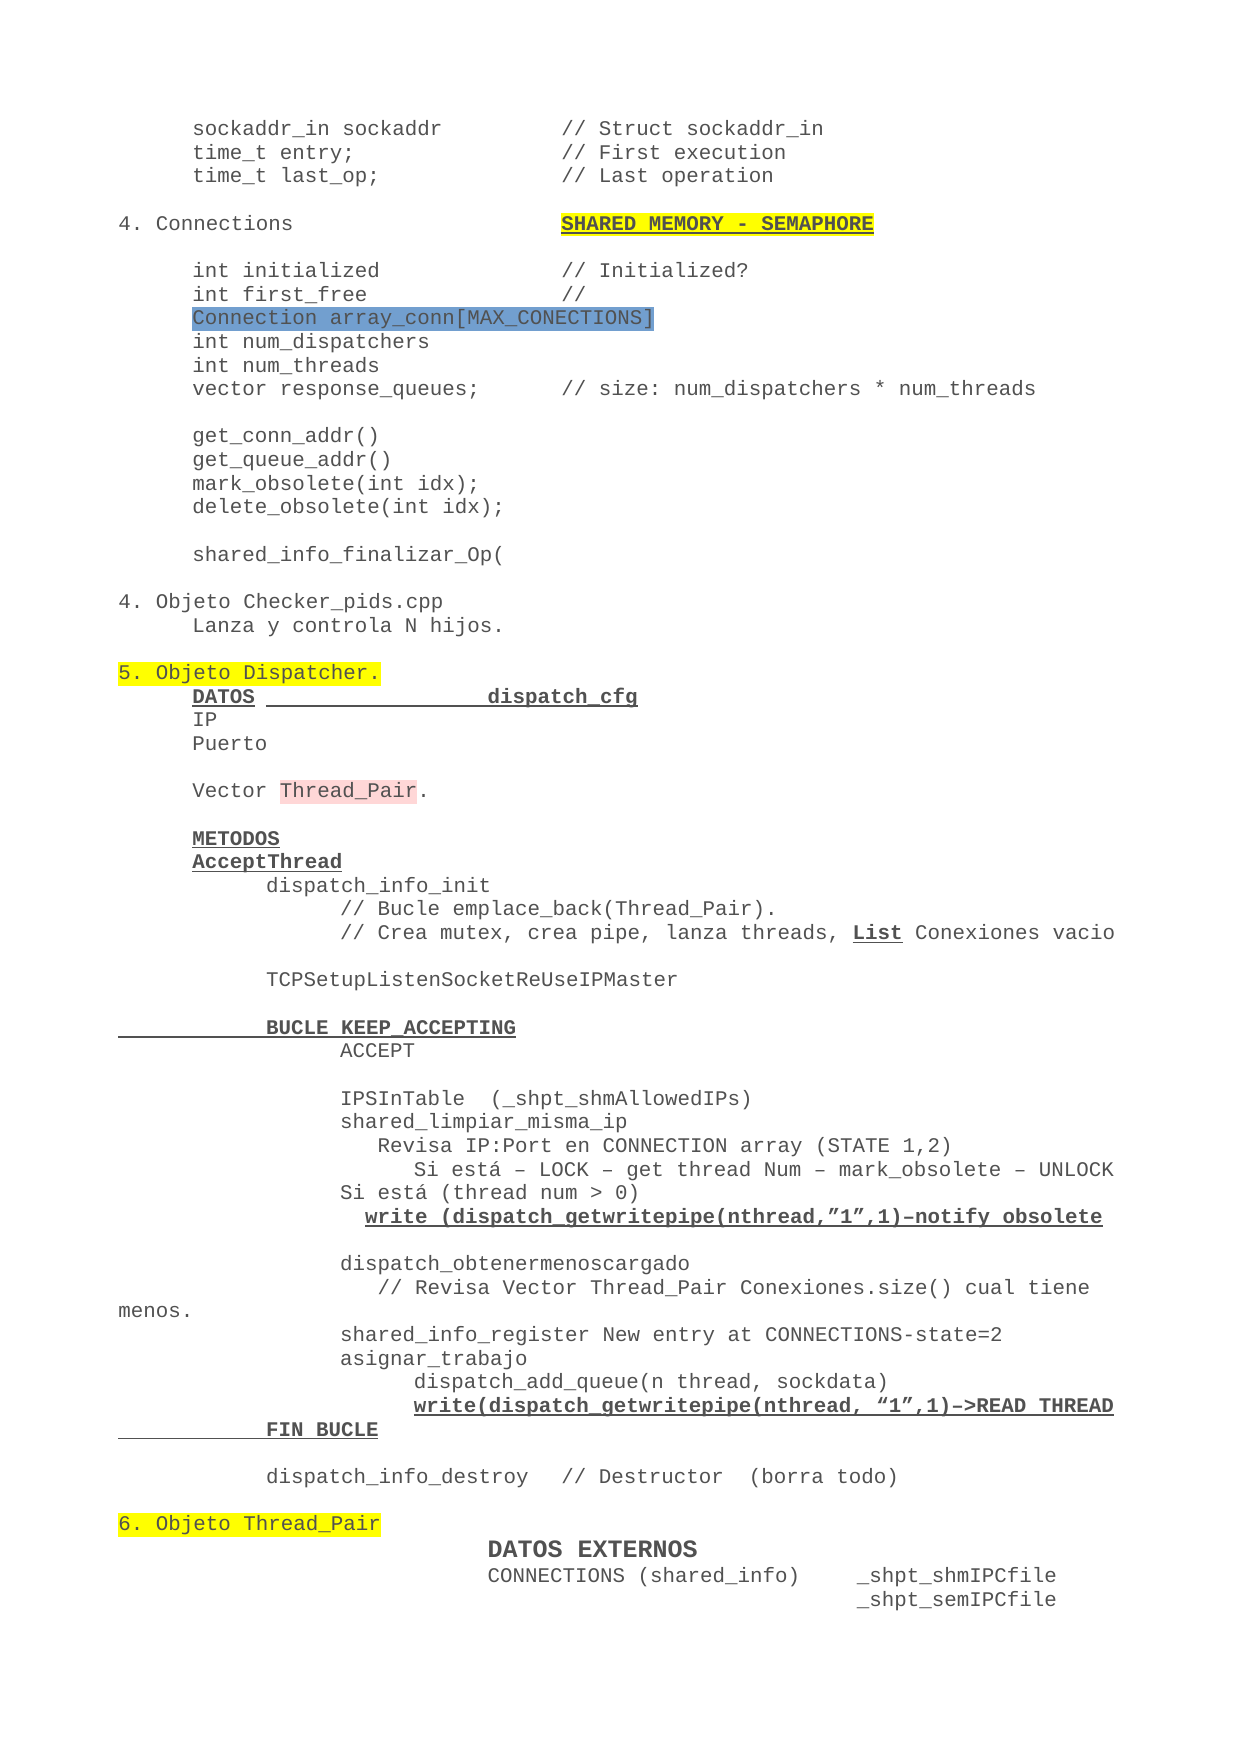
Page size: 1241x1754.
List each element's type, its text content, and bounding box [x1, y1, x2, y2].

text Si está (thread num > 0) [118, 1182, 1122, 1206]
text time_t entry; // First execution [118, 142, 1122, 165]
text dispatch_info_destroy // Destructor (borra todo) [118, 1466, 1122, 1489]
text 6. Objeto Thread_Pair [118, 1513, 1122, 1537]
text 4. Connections SHARED MEMORY - SEMAPHORE [118, 213, 1122, 236]
text _shpt_semIPCfile [118, 1589, 1122, 1612]
text shared_limpiar_misma_ip [118, 1111, 1122, 1135]
text int initialized // Initialized? [118, 260, 1122, 284]
text mark_obsolete(int idx); [118, 473, 1122, 496]
text dispatch_info_init [118, 875, 1122, 898]
text sockaddr_in sockaddr // Struct sockaddr_in [118, 118, 1122, 142]
text TCPSetupListenSocketReUseIPMaster [118, 969, 1122, 993]
text BUCLE KEEP_ACCEPTING [118, 1017, 1122, 1040]
text int num_dispatchers [118, 331, 1122, 354]
text DATOS dispatch_cfg [118, 686, 1122, 709]
text vector response_queues; // size: num_dispatchers * num_threads [118, 378, 1122, 402]
text write(dispatch_getwritepipe(nthread, “1”,1)–>READ THREAD [118, 1395, 1122, 1419]
text shared_info_finalizar_Op( [118, 544, 1122, 567]
text Revisa IP:Port en CONNECTION array (STATE 1,2) [118, 1135, 1122, 1158]
text FIN BUCLE [118, 1419, 1122, 1442]
text Lanza y controla N hijos. [118, 615, 1122, 638]
text CONNECTIONS (shared_info) _shpt_shmIPCfile [118, 1565, 1122, 1589]
text AcceptThread [118, 851, 1122, 875]
text ACCEPT [118, 1040, 1122, 1064]
text IP [118, 709, 1122, 733]
text get_queue_addr() [118, 449, 1122, 473]
text Connection array_conn[MAX_CONECTIONS] [118, 307, 1122, 331]
text 5. Objeto Dispatcher. [118, 662, 1122, 686]
text int first_free // [118, 284, 1122, 307]
text 4. Objeto Checker_pids.cpp [118, 591, 1122, 615]
text Vector Thread_Pair. [118, 780, 1122, 804]
text // Revisa Vector Thread_Pair Conexiones.size() cual tiene menos. [118, 1277, 1122, 1324]
text DATOS EXTERNOS [118, 1537, 1122, 1565]
text shared_info_register New entry at CONNECTIONS-state=2 [118, 1324, 1122, 1348]
text write (dispatch_getwritepipe(nthread,”1”,1)–notify obsolete [118, 1206, 1122, 1229]
text get_conn_addr() [118, 426, 1122, 449]
text dispatch_obtenermenoscargado [118, 1253, 1122, 1277]
text // Bucle emplace_back(Thread_Pair). [118, 898, 1122, 922]
text time_t last_op; // Last operation [118, 165, 1122, 189]
text IPSInTable (_shpt_shmAllowedIPs) [118, 1088, 1122, 1111]
text // Crea mutex, crea pipe, lanza threads, List Conexiones vacio [118, 922, 1122, 946]
text int num_threads [118, 354, 1122, 378]
text dispatch_add_queue(n thread, sockdata) [118, 1371, 1122, 1395]
text delete_obsolete(int idx); [118, 496, 1122, 520]
text Puerto [118, 733, 1122, 757]
text Si está – LOCK – get thread Num – mark_obsolete – UNLOCK [118, 1158, 1122, 1182]
text asignar_trabajo [118, 1348, 1122, 1371]
text METODOS [118, 827, 1122, 851]
